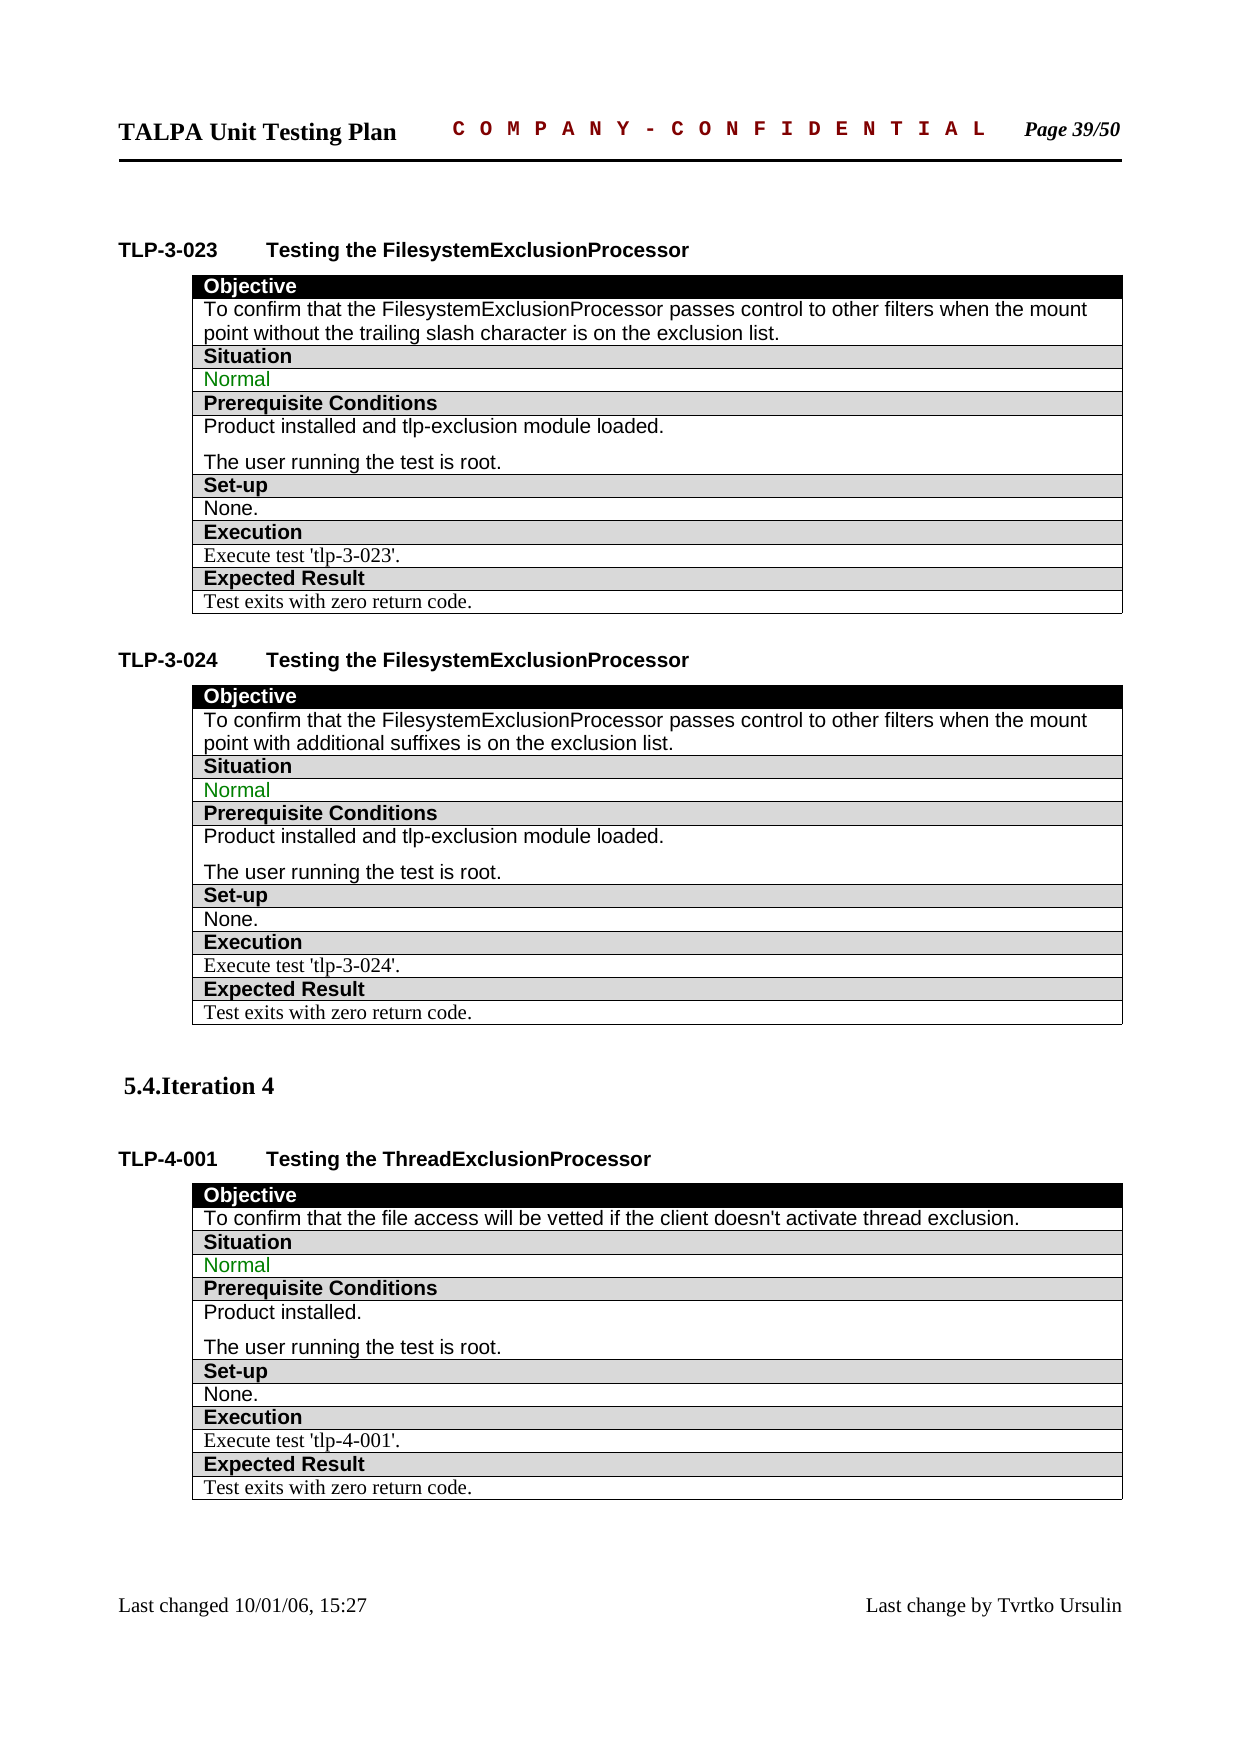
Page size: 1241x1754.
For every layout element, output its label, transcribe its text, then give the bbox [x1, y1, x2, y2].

table_cell Product installed. The user running the test is root. [193, 1301, 1122, 1359]
table_header Objective [193, 686, 1122, 708]
table_cell Prerequisite Conditions [193, 802, 1122, 825]
table_cell Execute test 'tlp-4-001'. [193, 1430, 1122, 1452]
table_cell None. [193, 908, 1122, 931]
table_cell None. [193, 498, 1122, 520]
table_cell Product installed and tlp-exclusion module loaded. The user running the test is root. [193, 826, 1122, 884]
table_cell Situation [193, 346, 1122, 368]
table_cell Prerequisite Conditions [193, 392, 1122, 415]
table_cell Expected Result [193, 1453, 1122, 1476]
table_cell Execute test 'tlp-3-024'. [193, 955, 1122, 977]
table_cell To confirm that the FilesystemExclusionProcessor passes control to other filters when the mount point without the trailing slash character is on the exclusion list. [193, 299, 1122, 345]
text TLP-3-024 Testing the FilesystemExclusionProcessor [118, 649, 1122, 672]
table_cell Normal [193, 1255, 1122, 1277]
table_cell Test exits with zero return code. [193, 1001, 1122, 1024]
table_cell Execution [193, 521, 1122, 544]
table_cell To confirm that the file access will be vetted if the client doesn't activate thread exclusion. [193, 1208, 1122, 1230]
table_cell Situation [193, 1231, 1122, 1254]
table_cell Normal [193, 369, 1122, 391]
table_header Objective [193, 276, 1122, 298]
table_header Objective [193, 1184, 1122, 1207]
table_cell None. [193, 1384, 1122, 1406]
table_cell Execution [193, 1407, 1122, 1429]
table_cell Execution [193, 932, 1122, 954]
table_cell Set-up [193, 1360, 1122, 1383]
table_cell Set-up [193, 885, 1122, 907]
table_cell Prerequisite Conditions [193, 1278, 1122, 1300]
table_cell To confirm that the FilesystemExclusionProcessor passes control to other filters when the mount point with additional suffixes is on the exclusion list. [193, 709, 1122, 755]
table_cell Expected Result [193, 978, 1122, 1000]
table_cell Product installed and tlp-exclusion module loaded. The user running the test is root. [193, 416, 1122, 474]
subtitle Iteration 4 [124, 1072, 1122, 1099]
table_cell Test exits with zero return code. [193, 591, 1122, 613]
table_cell Situation [193, 756, 1122, 778]
table_cell Test exits with zero return code. [193, 1477, 1122, 1499]
text TLP-3-023 Testing the FilesystemExclusionProcessor [118, 239, 1122, 262]
table_cell Set-up [193, 475, 1122, 497]
table_cell Execute test 'tlp-3-023'. [193, 545, 1122, 567]
table_cell Expected Result [193, 568, 1122, 590]
text TLP-4-001 Testing the ThreadExclusionProcessor [118, 1148, 1122, 1171]
table_cell Normal [193, 779, 1122, 801]
